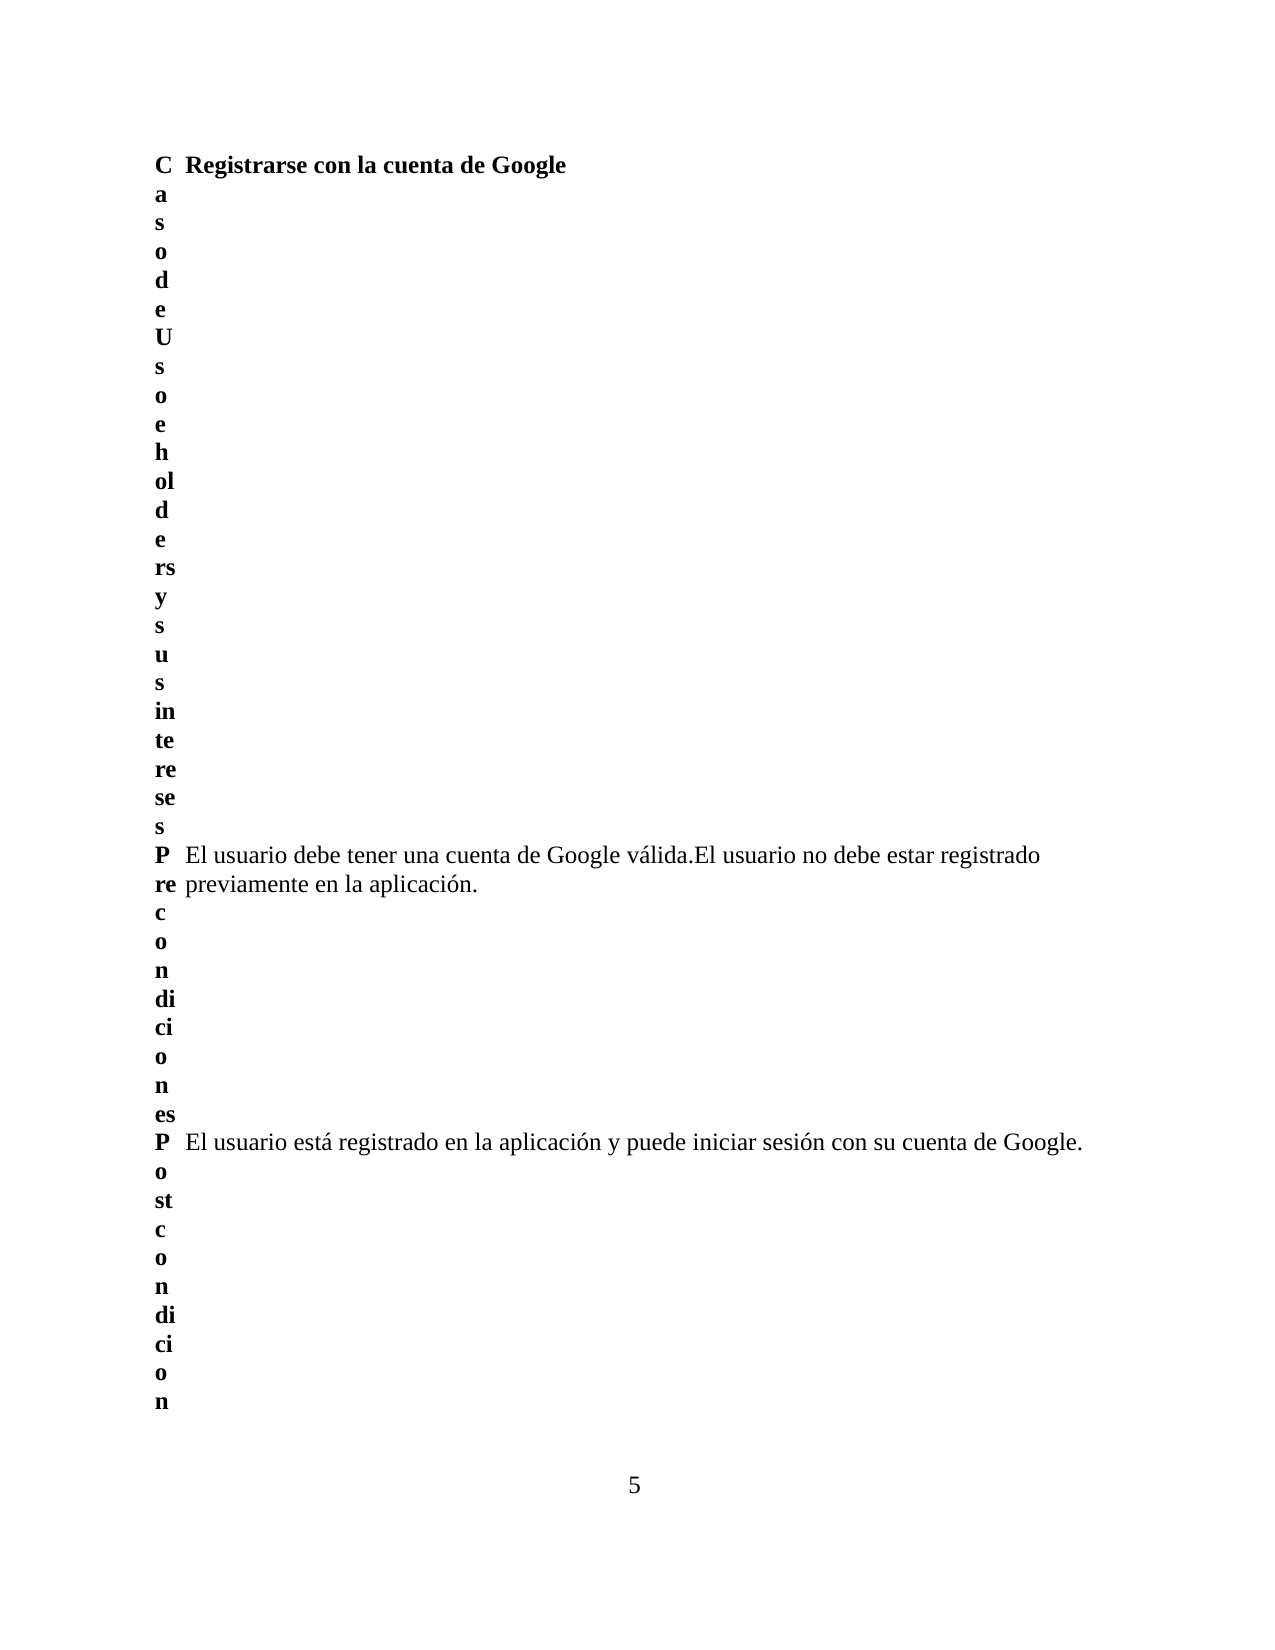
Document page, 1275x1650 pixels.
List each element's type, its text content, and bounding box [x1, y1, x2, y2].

table_cell Postcondicion [150, 1128, 181, 1415]
table_header Registrarse con la cuenta de Google [181, 150, 1125, 409]
table_cell El usuario está registrado en la aplicación y puede iniciar sesión con su cuenta de Google. [181, 1128, 1125, 1415]
table_cell [181, 409, 1125, 840]
table_cell Precondiciones [150, 840, 181, 1127]
table_header Caso de Uso [150, 150, 181, 409]
table_cell eholders y sus intereses [150, 409, 181, 840]
table_cell El usuario debe tener una cuenta de Google válida.El usuario no debe estar registrado previamente en la aplicación. [181, 840, 1125, 1127]
